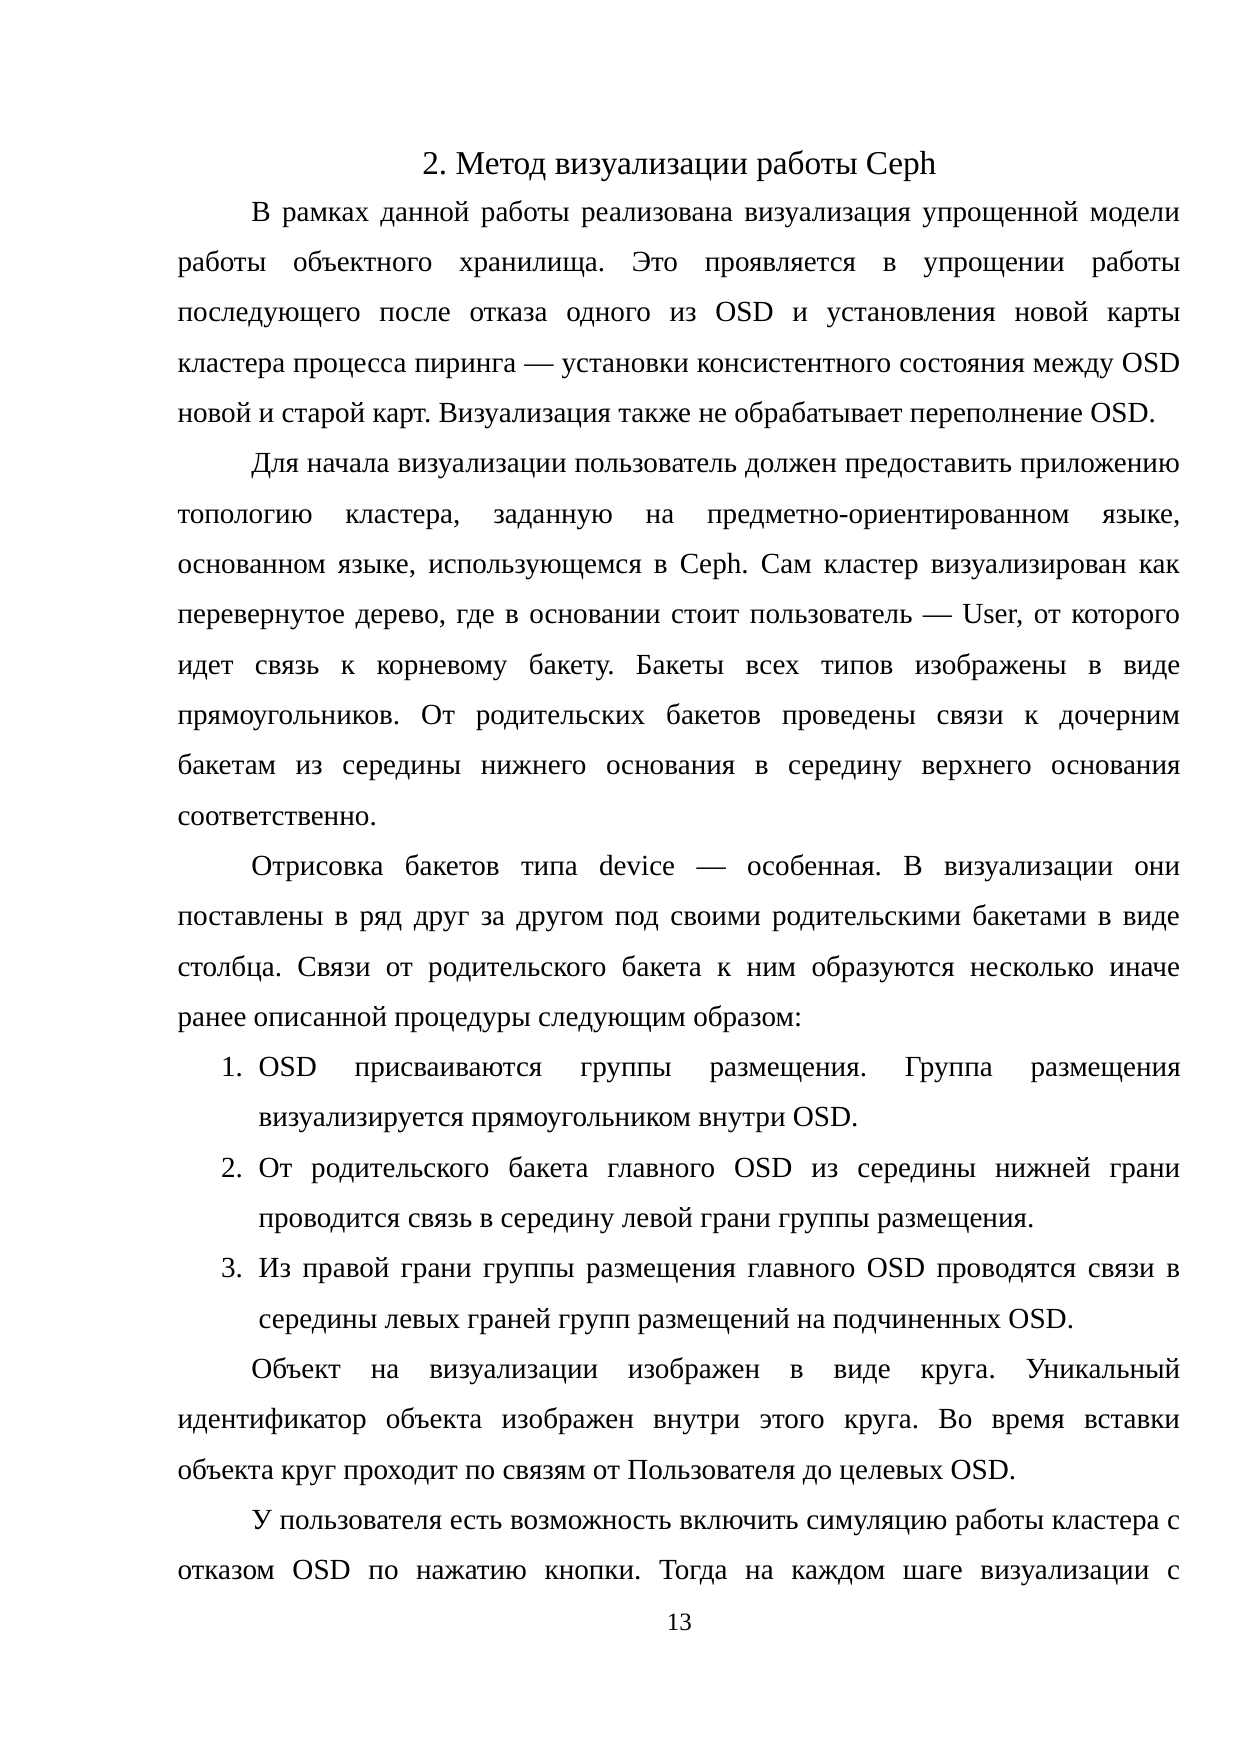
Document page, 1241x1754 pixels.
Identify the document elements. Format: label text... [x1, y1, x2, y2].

list Из правой грани группы размещения главного OSD проводятся связи в середины левых граней групп размещений на подчиненных OSD. [221, 1251, 1181, 1334]
list От родительского бакета главного OSD из середины нижней грани проводится связь в середину левой грани группы размещения. [221, 1150, 1181, 1234]
text Отрисовка бакетов типа device — особенная. В визуализации они поставлены в ряд друг за другом под своими родительскими бакетами в виде столбца. Связи от родительского бакета к ним образуются несколько иначе ранее описанной процедуры следующим образом: [177, 848, 1181, 1032]
text Объект на визуализации изображен в виде круга. Уникальный идентификатор объекта изображен внутри этого круга. Во время вставки объекта круг проходит по связям от Пользователя до целевых OSD. [177, 1351, 1181, 1485]
text Для начала визуализации пользователь должен предоставить приложению топологию кластера, заданную на предметно-ориентированном языке, основанном языке, использующемся в Ceph. Сам кластер визуализирован как перевернутое дерево, где в основании стоит пользователь — User, от которого идет связь к корневому бакету. Бакеты всех типов изображены в виде прямоугольников. От родительских бакетов проведены связи к дочерним бакетам из середины нижнего основания в середину верхнего основания соответственно. [177, 446, 1181, 831]
text В рамках данной работы реализована визуализация упрощенной модели работы объектного хранилища. Это проявляется в упрощении работы последующего после отказа одного из OSD и установления новой карты кластера процесса пиринга — установки консистентного состояния между OSD новой и старой карт. Визуализация также не обрабатывает переполнение OSD. [177, 194, 1181, 429]
subtitle Метод визуализации работы Ceph [177, 143, 1181, 181]
text У пользователя есть возможность включить симуляцию работы кластера с отказом OSD по нажатию кнопки. Тогда на каждом шаге визуализации с [177, 1502, 1181, 1586]
list OSD присваиваются группы размещения. Группа размещения визуализируется прямоугольником внутри OSD. [221, 1049, 1181, 1133]
